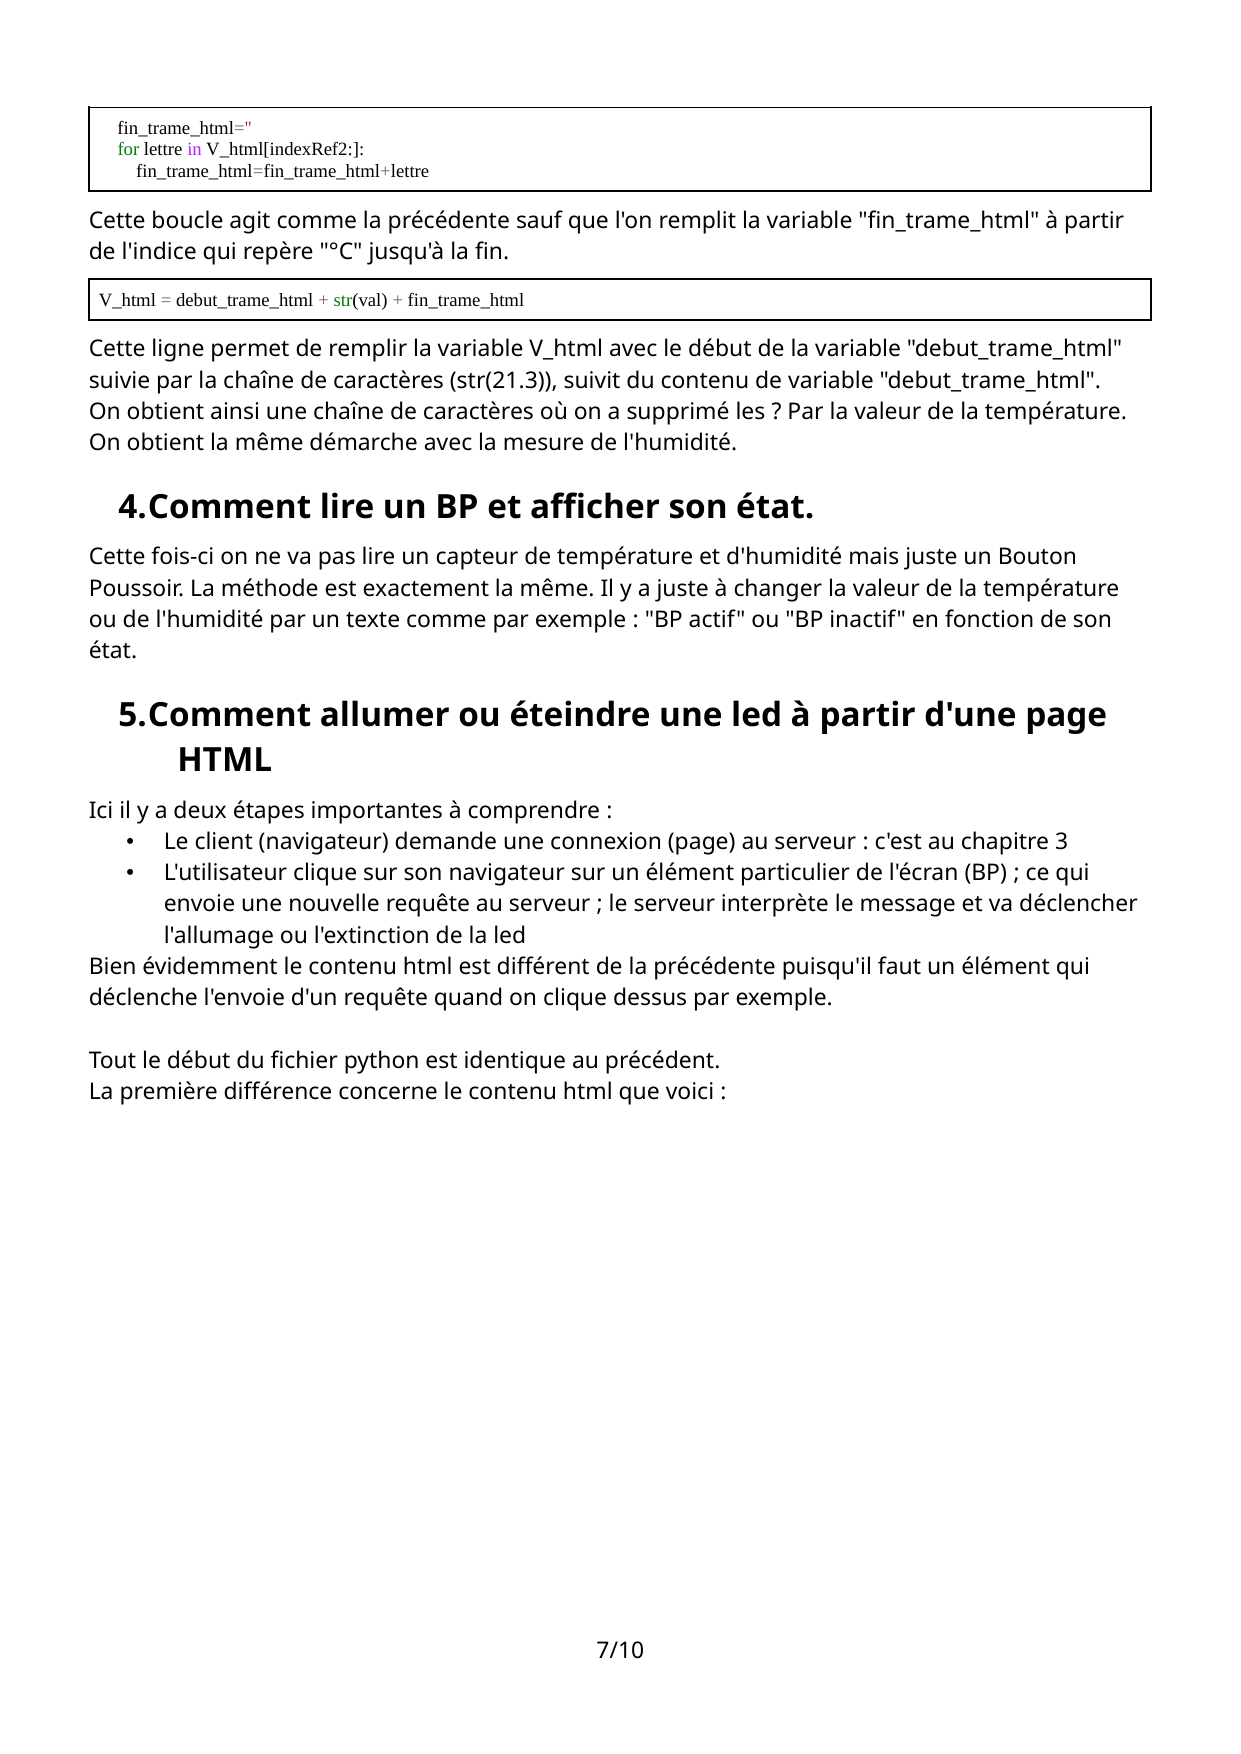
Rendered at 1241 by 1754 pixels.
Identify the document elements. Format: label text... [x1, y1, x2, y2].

text On obtient la même démarche avec la mesure de l'humidité. [88, 426, 1152, 457]
list L'utilisateur clique sur son navigateur sur un élément particulier de l'écran (BP) ; ce qui envoie une nouvelle requête au serveur ; le serveur interprète le message et va déclencher l'allumage ou l'extinction de la led [126, 856, 1152, 950]
text for lettre in V_html[indexRef2:]: [98, 138, 1142, 160]
text [90, 108, 1150, 190]
text [88, 94, 1152, 107]
subtitle Comment allumer ou éteindre une led à partir d'une page HTML [118, 690, 1152, 781]
text Ici il y a deux étapes importantes à comprendre : [88, 794, 1152, 825]
text On obtient ainsi une chaîne de caractères où on a supprimé les ? Par la valeur de la température. [88, 395, 1152, 426]
text fin_trame_html='' [98, 117, 1142, 138]
text [90, 280, 1150, 319]
text Tout le début du fichier python est identique au précédent. [88, 1044, 1152, 1075]
text La première différence concerne le contenu html que voici : [88, 1075, 1152, 1106]
text Cette fois-ci on ne va pas lire un capteur de température et d'humidité mais juste un Bouton Poussoir. La méthode est exactement la même. Il y a juste à changer la valeur de la température ou de l'humidité par un texte comme par exemple : "BP actif" ou "BP inactif" en fonction de son état. [88, 540, 1152, 665]
text Cette boucle agit comme la précédente sauf que l'on remplit la variable "fin_trame_html" à partir de l'indice qui repère "°C" jusqu'à la fin. [88, 192, 1152, 266]
subtitle Comment lire un BP et afficher son état. [118, 482, 1152, 528]
text Cette ligne permet de remplir la variable V_html avec le début de la variable "debut_trame_html" suivie par la chaîne de caractères (str(21.3)), suivit du contenu de variable "debut_trame_html". [88, 321, 1152, 395]
list Le client (navigateur) demande une connexion (page) au serveur : c'est au chapitre 3 [126, 825, 1152, 856]
text fin_trame_html=fin_trame_html+lettre [98, 160, 1142, 181]
text [88, 266, 1152, 278]
text V_html = debut_trame_html + str(val) + fin_trame_html [98, 288, 1142, 310]
text Bien évidemment le contenu html est différent de la précédente puisqu'il faut un élément qui déclenche l'envoie d'un requête quand on clique dessus par exemple. [88, 950, 1152, 1012]
